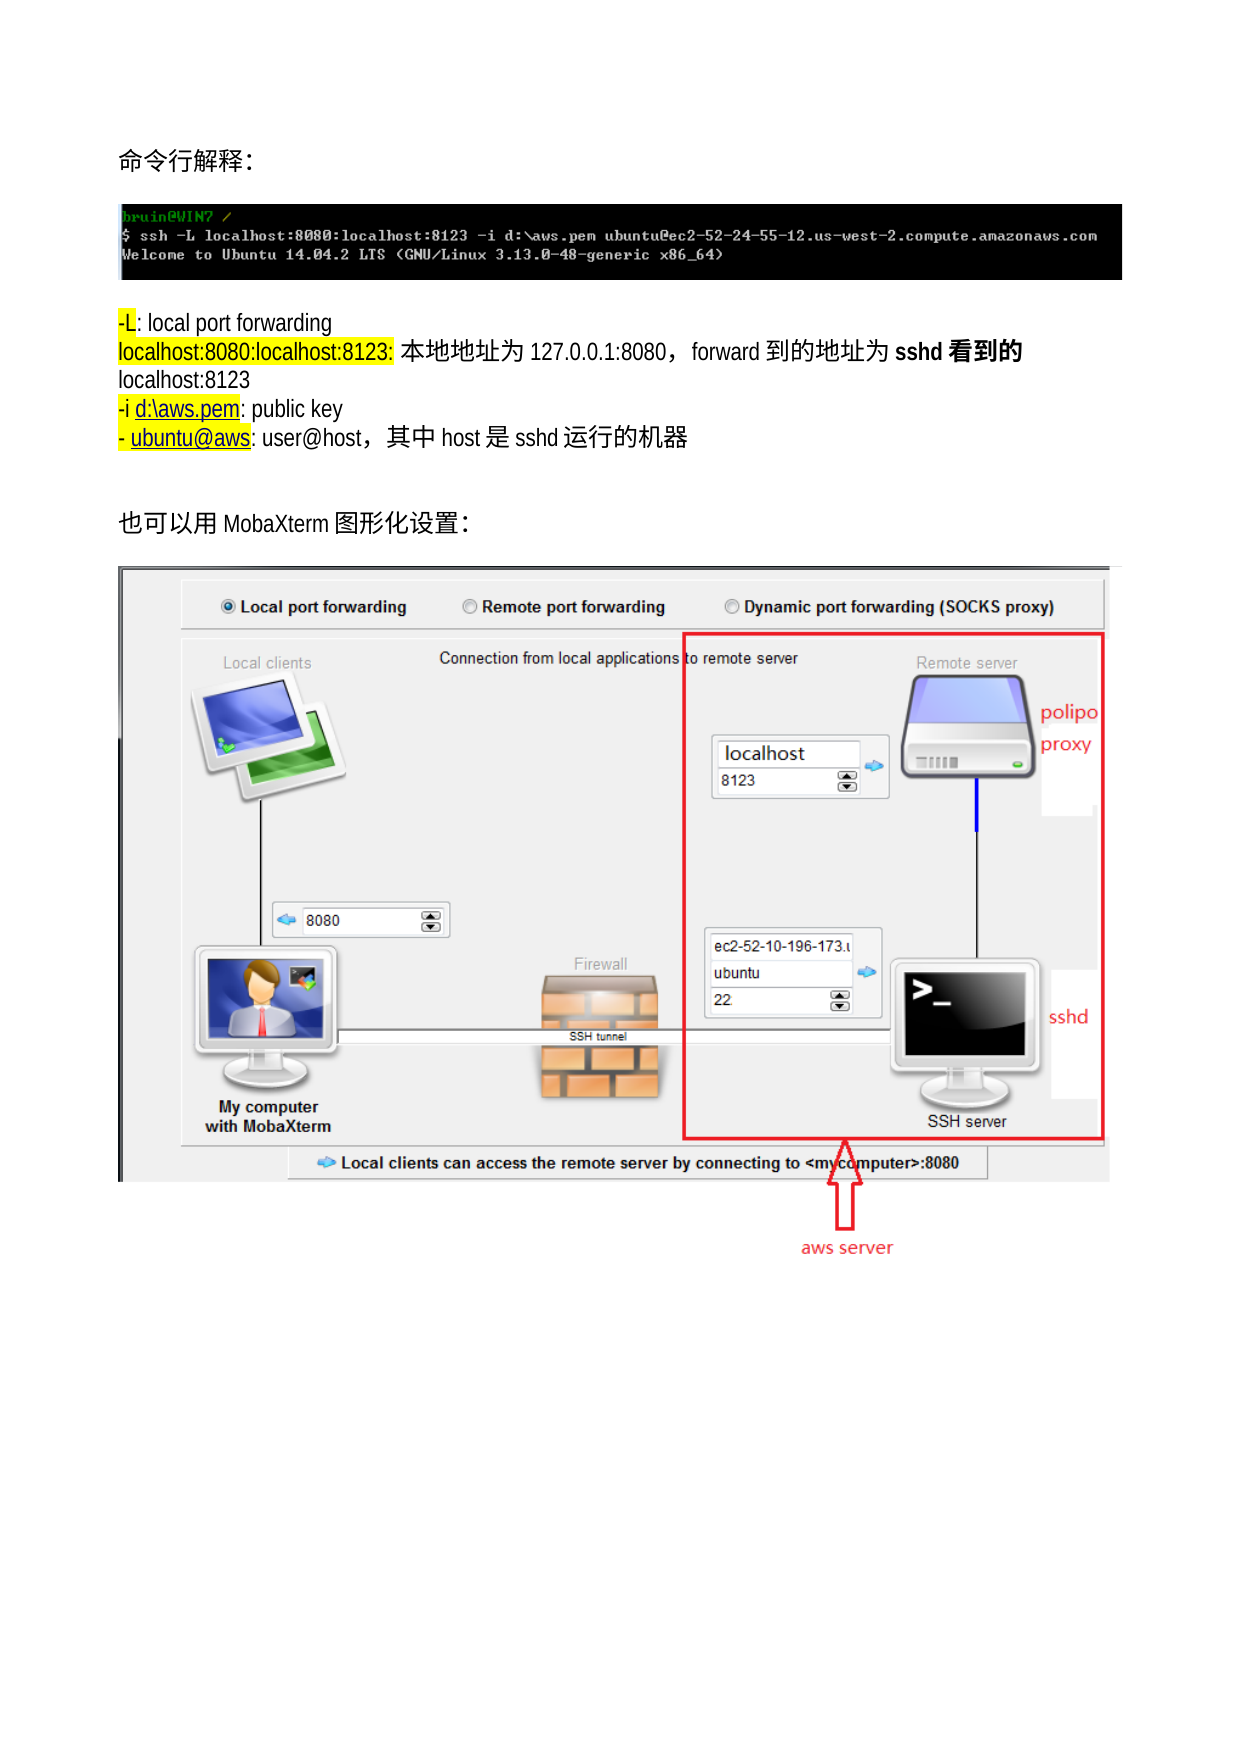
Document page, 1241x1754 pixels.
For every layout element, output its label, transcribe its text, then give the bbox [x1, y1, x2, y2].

text - ubuntu@aws: user@host，其中host是sshd运行的机器 [118, 423, 1122, 451]
text 也可以用MobaXterm图形化设置： [118, 509, 1122, 537]
text 命令行解释： [118, 147, 1122, 175]
text localhost:8080:localhost:8123: 本地地址为127.0.0.1:8080，forward到的地址为sshd看到的localhost:8123 [118, 337, 1122, 394]
text -L: local port forwarding [118, 308, 1122, 337]
text -i d:\aws.pem: public key [118, 394, 1122, 423]
